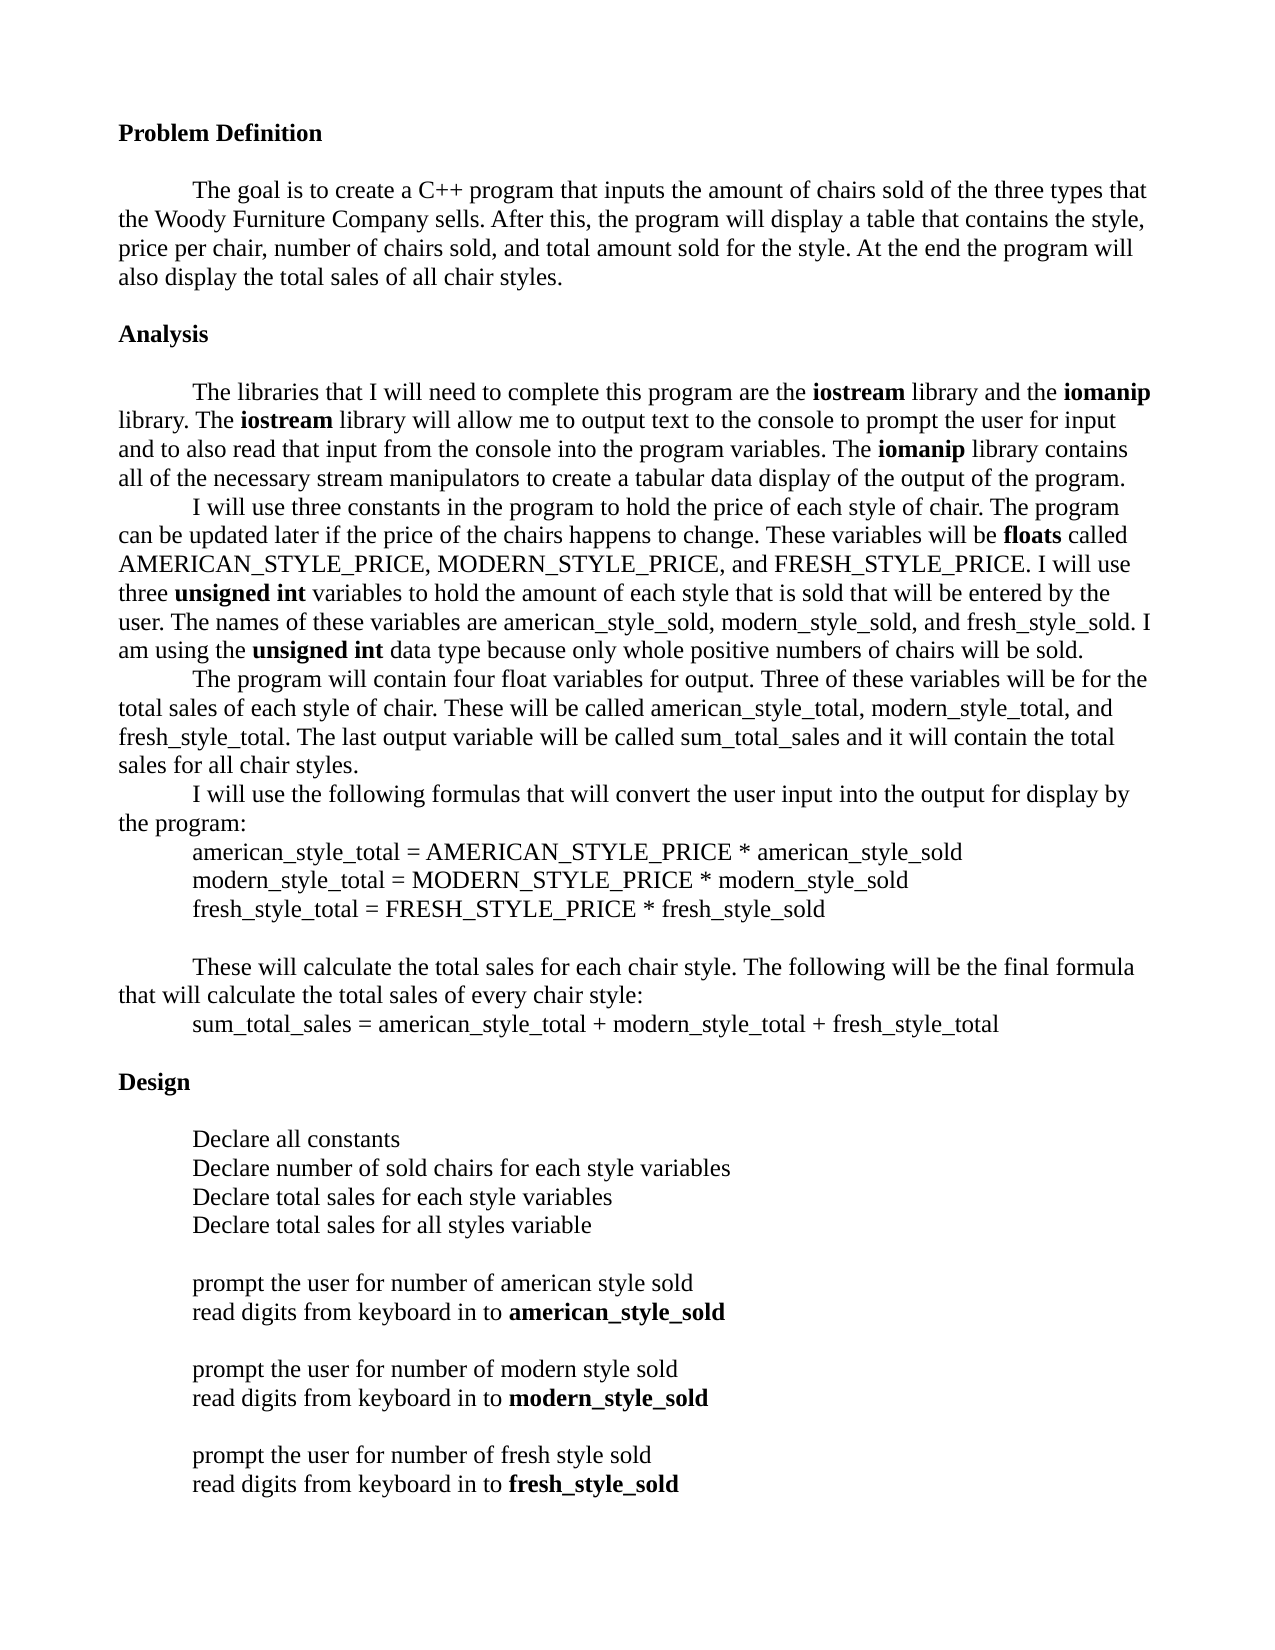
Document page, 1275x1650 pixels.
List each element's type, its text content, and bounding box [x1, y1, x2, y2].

text I will use the following formulas that will convert the user input into the output for display by the program: [118, 779, 1157, 837]
text The goal is to create a C++ program that inputs the amount of chairs sold of the three types that the Woody Furniture Company sells. After this, the program will display a table that contains the style, price per chair, number of chairs sold, and total amount sold for the style. At the end the program will also display the total sales of all chair styles. [118, 176, 1157, 291]
text read digits from keyboard in to american_style_sold [118, 1297, 1157, 1326]
text read digits from keyboard in to fresh_style_sold [118, 1469, 1157, 1498]
text Declare all constants [118, 1124, 1157, 1153]
text Declare number of sold chairs for each style variables [118, 1153, 1157, 1182]
text prompt the user for number of fresh style sold [118, 1441, 1157, 1469]
text Declare total sales for all styles variable [118, 1211, 1157, 1239]
text Design [118, 1067, 1157, 1096]
text The libraries that I will need to complete this program are the iostream library and the iomanip library. The iostream library will allow me to output text to the console to prompt the user for input and to also read that input from the console into the program variables. The iomanip library contains all of the necessary stream manipulators to create a tabular data display of the output of the program. [118, 377, 1157, 492]
text These will calculate the total sales for each chair style. The following will be the final formula that will calculate the total sales of every chair style: [118, 952, 1157, 1009]
text american_style_total = AMERICAN_STYLE_PRICE * american_style_sold [118, 837, 1157, 866]
text Problem Definition [118, 118, 1157, 147]
text I will use three constants in the program to hold the price of each style of chair. The program can be updated later if the price of the chairs happens to change. These variables will be floats called AMERICAN_STYLE_PRICE, MODERN_STYLE_PRICE, and FRESH_STYLE_PRICE. I will use three unsigned int variables to hold the amount of each style that is sold that will be entered by the user. The names of these variables are american_style_sold, modern_style_sold, and fresh_style_sold. I am using the unsigned int data type because only whole positive numbers of chairs will be sold. [118, 492, 1157, 664]
text fresh_style_total = FRESH_STYLE_PRICE * fresh_style_sold [118, 894, 1157, 923]
text The program will contain four float variables for output. Three of these variables will be for the total sales of each style of chair. These will be called american_style_total, modern_style_total, and fresh_style_total. The last output variable will be called sum_total_sales and it will contain the total sales for all chair styles. [118, 664, 1157, 779]
text read digits from keyboard in to modern_style_sold [118, 1383, 1157, 1412]
text prompt the user for number of modern style sold [118, 1354, 1157, 1383]
text Declare total sales for each style variables [118, 1182, 1157, 1211]
text Analysis [118, 319, 1157, 348]
text sum_total_sales = american_style_total + modern_style_total + fresh_style_total [118, 1009, 1157, 1038]
text prompt the user for number of american style sold [118, 1268, 1157, 1297]
text modern_style_total = MODERN_STYLE_PRICE * modern_style_sold [118, 866, 1157, 894]
